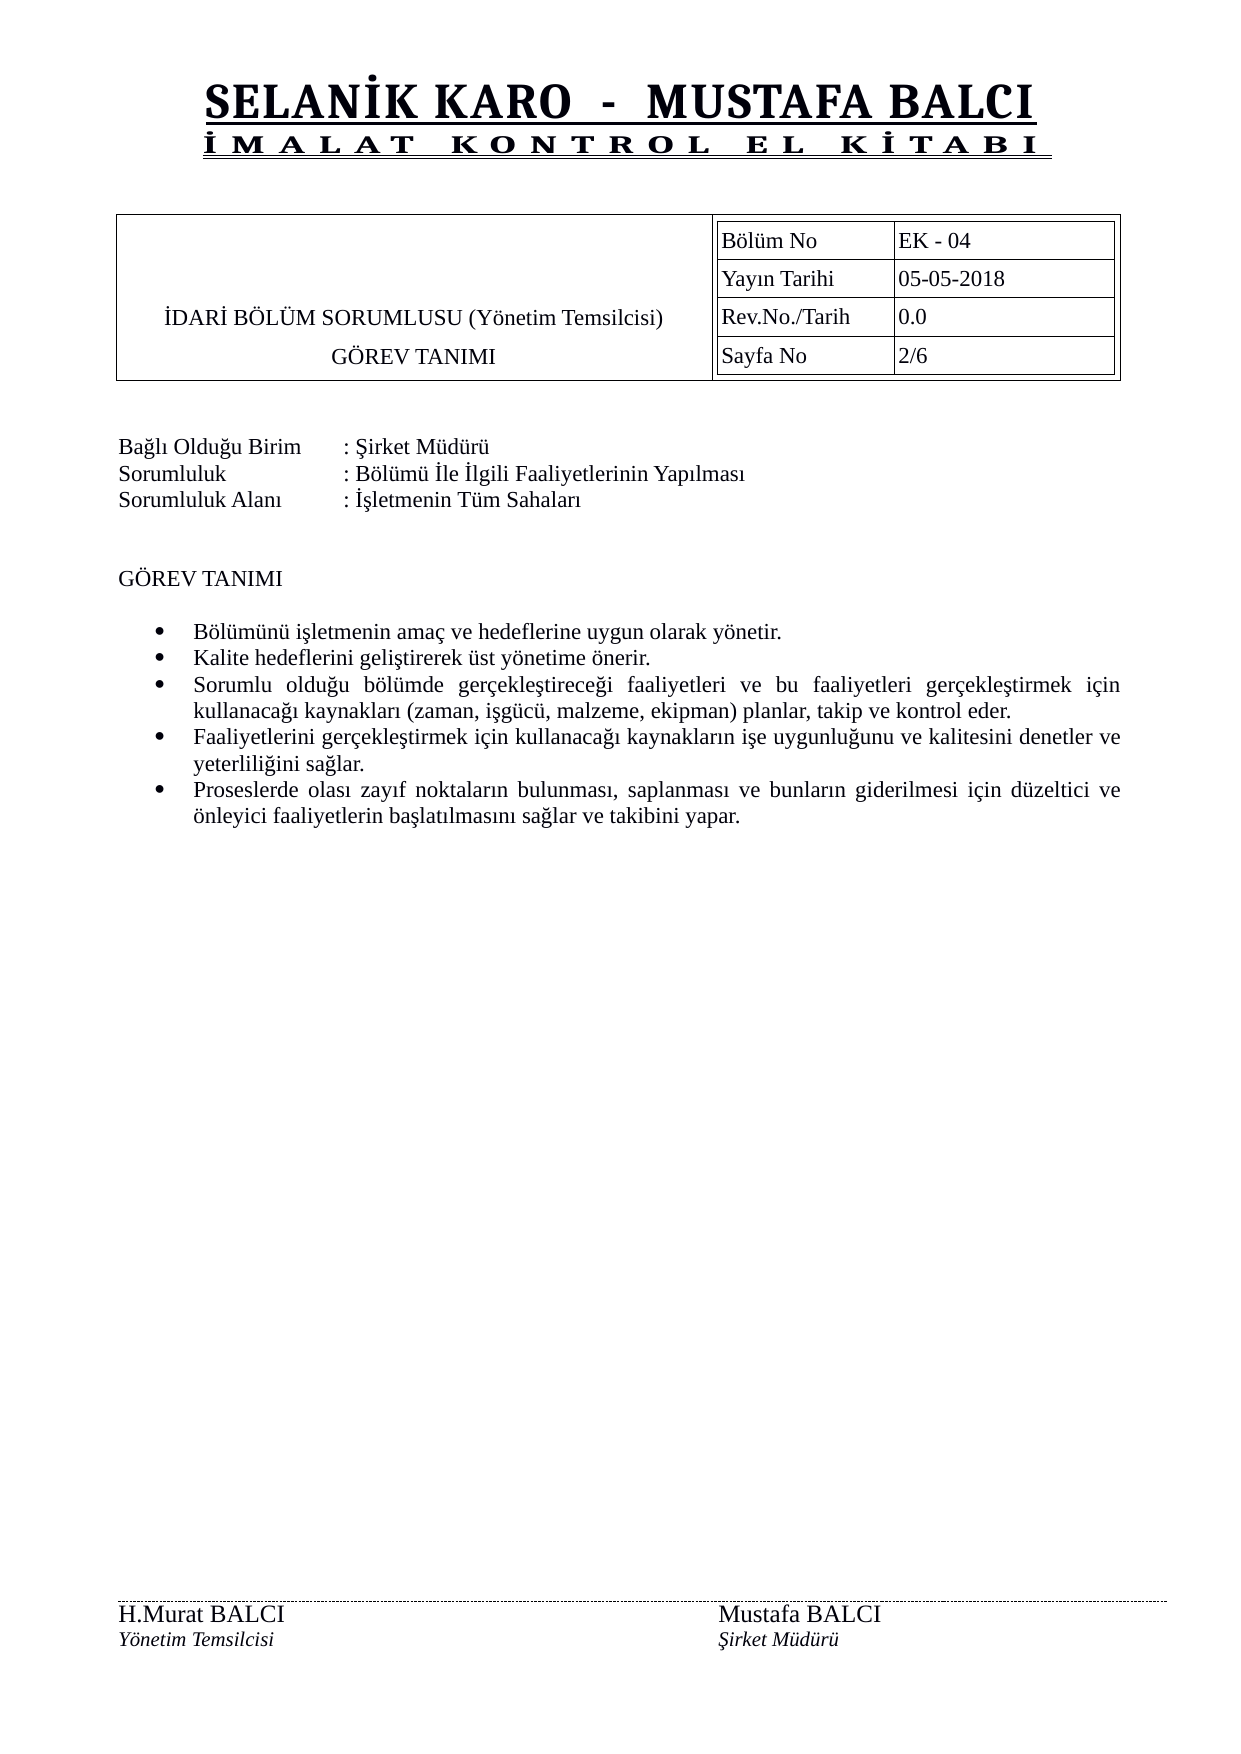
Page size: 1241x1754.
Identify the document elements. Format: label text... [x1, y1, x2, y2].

table_cell 2/6 [895, 337, 1114, 374]
table_cell Yayın Tarihi [718, 260, 894, 297]
table_header İDARİ BÖLÜM SORUMLUSU (Yönetim Temsilcisi) GÖREV TANIMI [117, 215, 712, 380]
list Faaliyetlerini gerçekleştirmek için kullanacağı kaynakların işe uygunluğunu ve kalitesini denetler ve yeterliliğini sağlar. [156, 723, 1122, 776]
text Sorumluluk Alanı : İşletmenin Tüm Sahaları [118, 486, 1122, 512]
text GÖREV TANIMI [118, 565, 1122, 592]
table_header [713, 215, 1120, 380]
list Kalite hedeflerini geliştirerek üst yönetime önerir. [156, 644, 1122, 671]
text Bağlı Olduğu Birim : Şirket Müdürü [118, 433, 1122, 460]
text Sorumluluk : Bölümü İle İlgili Faaliyetlerinin Yapılması [118, 460, 1122, 486]
table_cell 05-05-2018 [895, 260, 1114, 297]
list Proseslerde olası zayıf noktaların bulunması, saplanması ve bunların giderilmesi için düzeltici ve önleyici faaliyetlerin başlatılmasını sağlar ve takibini yapar. [156, 776, 1122, 829]
table_header EK - 04 [895, 222, 1114, 259]
table_cell Rev.No./Tarih [718, 298, 894, 336]
list Sorumlu olduğu bölümde gerçekleştireceği faaliyetleri ve bu faaliyetleri gerçekleştirmek için kullanacağı kaynakları (zaman, işgücü, malzeme, ekipman) planlar, takip ve kontrol eder. [156, 671, 1122, 723]
list Bölümünü işletmenin amaç ve hedeflerine uygun olarak yönetir. [156, 618, 1122, 644]
table_cell 0.0 [895, 298, 1114, 336]
table_header Bölüm No [718, 222, 894, 259]
table_cell Sayfa No [718, 337, 894, 374]
